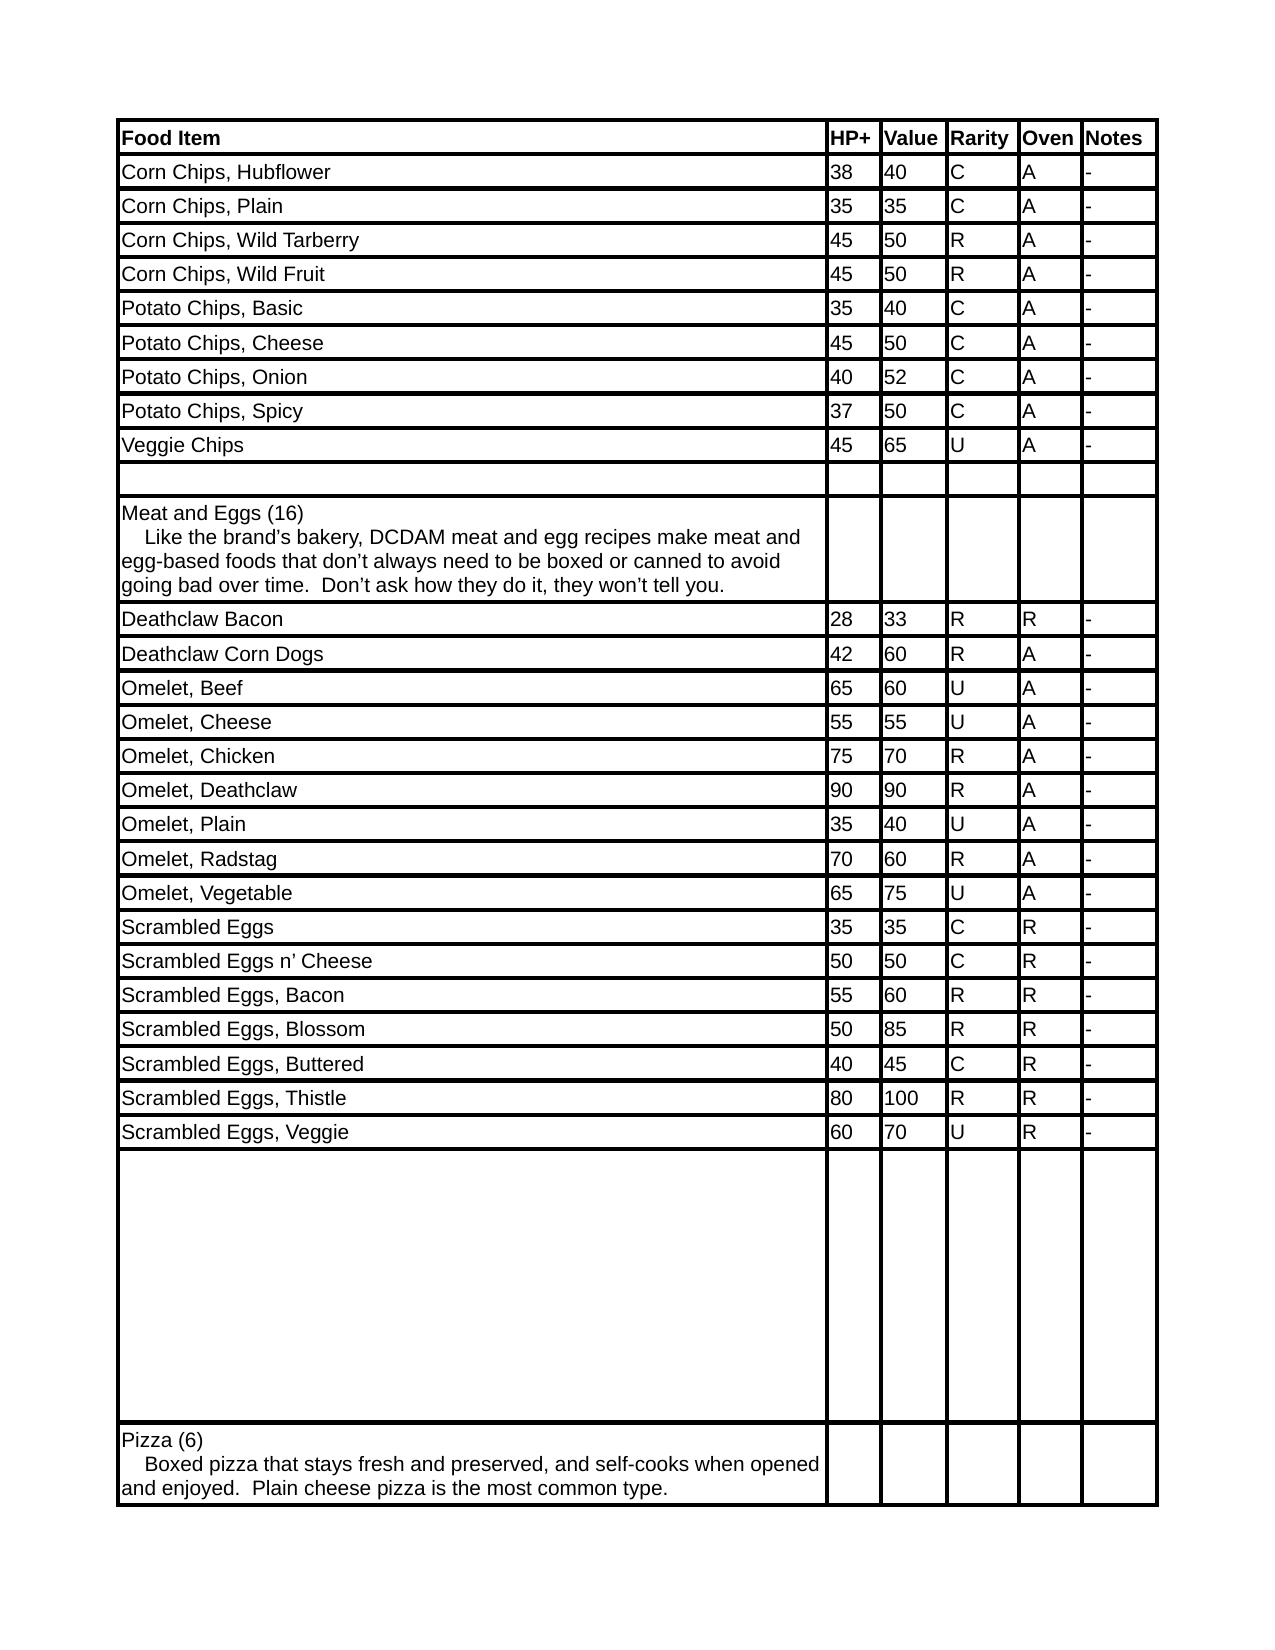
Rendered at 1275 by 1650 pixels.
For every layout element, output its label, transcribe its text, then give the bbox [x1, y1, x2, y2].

table_cell R [1021, 1083, 1080, 1112]
table_cell - [1084, 912, 1155, 942]
table_cell - [1084, 809, 1155, 839]
table_cell R [949, 1014, 1017, 1044]
table_cell - [1084, 1014, 1155, 1044]
table_cell - [1084, 843, 1155, 873]
table_cell [829, 1425, 879, 1502]
table_cell - [1084, 327, 1155, 357]
table_cell A [1021, 775, 1080, 805]
table_cell Corn Chips, Hubflower [120, 156, 825, 186]
table_cell Scrambled Eggs, Veggie [120, 1117, 825, 1147]
table_cell 35 [883, 912, 945, 942]
table_cell Omelet, Chicken [120, 741, 825, 771]
table_cell C [949, 293, 1017, 323]
table_cell R [1021, 604, 1080, 634]
table_cell [949, 1425, 1017, 1502]
table_cell 45 [829, 225, 879, 255]
table_cell 37 [829, 396, 879, 426]
table_cell A [1021, 293, 1080, 323]
table_cell - [1084, 293, 1155, 323]
table_cell 50 [883, 327, 945, 357]
table_header Value [883, 122, 945, 152]
table_cell - [1084, 396, 1155, 426]
table_cell - [1084, 775, 1155, 805]
table_cell - [1084, 946, 1155, 976]
table_cell C [949, 191, 1017, 221]
table_cell 70 [829, 843, 879, 873]
table_cell U [949, 430, 1017, 460]
table_cell R [949, 638, 1017, 668]
table_cell - [1084, 156, 1155, 186]
table_cell Deathclaw Bacon [120, 604, 825, 634]
table_cell A [1021, 741, 1080, 771]
table_cell R [949, 225, 1017, 255]
table_cell A [1021, 673, 1080, 702]
table_cell 28 [829, 604, 879, 634]
table_cell 50 [883, 259, 945, 289]
table_cell - [1084, 259, 1155, 289]
table_cell 35 [829, 809, 879, 839]
table_cell C [949, 1048, 1017, 1078]
table_cell 60 [883, 638, 945, 668]
table_cell 50 [829, 1014, 879, 1044]
table_cell 55 [829, 980, 879, 1010]
table_cell [120, 464, 825, 494]
table_cell C [949, 946, 1017, 976]
table_cell - [1084, 673, 1155, 702]
table_cell R [1021, 980, 1080, 1010]
table_cell C [949, 361, 1017, 391]
table_cell 45 [829, 259, 879, 289]
table_cell - [1084, 430, 1155, 460]
table_cell - [1084, 191, 1155, 221]
table_cell Scrambled Eggs, Bacon [120, 980, 825, 1010]
table_cell 50 [829, 946, 879, 976]
table_cell 50 [883, 225, 945, 255]
table_cell R [949, 741, 1017, 771]
table_cell Meat and Eggs (16) Like the brand’s bakery, DCDAM meat and egg recipes make meat and egg-based foods that don’t always need to be boxed or canned to avoid going bad over time. Don’t ask how they do it, they won’t tell you. [120, 498, 825, 600]
table_cell Corn Chips, Wild Tarberry [120, 225, 825, 255]
table_cell R [1021, 912, 1080, 942]
table_cell 65 [829, 673, 879, 702]
table_cell C [949, 156, 1017, 186]
table_cell Veggie Chips [120, 430, 825, 460]
table_cell R [1021, 946, 1080, 976]
table_header Rarity [949, 122, 1017, 152]
table_cell [883, 464, 945, 494]
table_cell C [949, 327, 1017, 357]
table_cell Omelet, Vegetable [120, 878, 825, 907]
table_cell C [949, 396, 1017, 426]
table_cell 35 [883, 191, 945, 221]
table_cell Corn Chips, Wild Fruit [120, 259, 825, 289]
table_cell 65 [829, 878, 879, 907]
table_header Food Item [120, 122, 825, 152]
table_cell 90 [829, 775, 879, 805]
table_cell Scrambled Eggs, Blossom [120, 1014, 825, 1044]
table_cell 90 [883, 775, 945, 805]
table_cell 50 [883, 946, 945, 976]
table_header Oven [1021, 122, 1080, 152]
table_cell 42 [829, 638, 879, 668]
table_cell U [949, 707, 1017, 737]
table_cell 35 [829, 191, 879, 221]
table_cell 60 [829, 1117, 879, 1147]
table_cell 40 [883, 293, 945, 323]
table_cell A [1021, 396, 1080, 426]
table_cell A [1021, 327, 1080, 357]
table_cell - [1084, 1117, 1155, 1147]
table_cell R [949, 775, 1017, 805]
table_cell 45 [883, 1048, 945, 1078]
table_cell 35 [829, 293, 879, 323]
table_cell - [1084, 707, 1155, 737]
table_cell A [1021, 878, 1080, 907]
table_cell 60 [883, 843, 945, 873]
table_cell Scrambled Eggs [120, 912, 825, 942]
table_cell U [949, 809, 1017, 839]
table_cell - [1084, 1048, 1155, 1078]
table_cell A [1021, 361, 1080, 391]
table_cell Scrambled Eggs, Thistle [120, 1083, 825, 1112]
table_cell 70 [883, 1117, 945, 1147]
table_cell 45 [829, 430, 879, 460]
table_cell R [949, 259, 1017, 289]
table_cell 80 [829, 1083, 879, 1112]
table_cell Deathclaw Corn Dogs [120, 638, 825, 668]
table_cell R [1021, 1014, 1080, 1044]
table_cell - [1084, 638, 1155, 668]
table_cell Omelet, Plain [120, 809, 825, 839]
table_cell - [1084, 980, 1155, 1010]
table_cell [883, 1425, 945, 1502]
table_cell [1084, 1151, 1155, 1420]
table_cell 40 [883, 809, 945, 839]
table_cell - [1084, 1083, 1155, 1112]
table_cell 40 [829, 1048, 879, 1078]
table_cell 70 [883, 741, 945, 771]
table_cell - [1084, 878, 1155, 907]
table_cell 52 [883, 361, 945, 391]
table_cell U [949, 878, 1017, 907]
table_cell R [949, 843, 1017, 873]
table_cell [883, 498, 945, 600]
table_cell [1084, 464, 1155, 494]
table_cell [949, 1151, 1017, 1420]
table_cell R [1021, 1048, 1080, 1078]
table_cell U [949, 673, 1017, 702]
table_cell 40 [883, 156, 945, 186]
table_cell [883, 1151, 945, 1420]
table_cell [829, 1151, 879, 1420]
table_cell 60 [883, 673, 945, 702]
table_header Notes [1084, 122, 1155, 152]
table_cell 50 [883, 396, 945, 426]
table_header HP+ [829, 122, 879, 152]
table_cell 33 [883, 604, 945, 634]
table_cell R [1021, 1117, 1080, 1147]
table_cell Corn Chips, Plain [120, 191, 825, 221]
table_cell [949, 498, 1017, 600]
table_cell [1021, 1425, 1080, 1502]
table_cell - [1084, 604, 1155, 634]
table_cell A [1021, 259, 1080, 289]
table_cell 55 [883, 707, 945, 737]
table_cell 45 [829, 327, 879, 357]
table_cell Potato Chips, Cheese [120, 327, 825, 357]
table_cell Omelet, Beef [120, 673, 825, 702]
table_cell A [1021, 638, 1080, 668]
table_cell 75 [883, 878, 945, 907]
table_cell A [1021, 430, 1080, 460]
table_cell 55 [829, 707, 879, 737]
table_cell R [949, 980, 1017, 1010]
table_cell Potato Chips, Onion [120, 361, 825, 391]
table_cell - [1084, 225, 1155, 255]
table_cell A [1021, 225, 1080, 255]
table_cell 100 [883, 1083, 945, 1112]
table_cell A [1021, 707, 1080, 737]
table_cell [1084, 1425, 1155, 1502]
table_cell 60 [883, 980, 945, 1010]
table_cell [829, 464, 879, 494]
table_cell R [949, 604, 1017, 634]
table_cell [829, 498, 879, 600]
table_cell Scrambled Eggs n’ Cheese [120, 946, 825, 976]
table_cell - [1084, 741, 1155, 771]
table_cell Potato Chips, Basic [120, 293, 825, 323]
table_cell Omelet, Deathclaw [120, 775, 825, 805]
table_cell A [1021, 191, 1080, 221]
table_cell 35 [829, 912, 879, 942]
table_cell [1021, 498, 1080, 600]
table_cell 65 [883, 430, 945, 460]
table_cell 75 [829, 741, 879, 771]
table_cell A [1021, 843, 1080, 873]
table_cell A [1021, 156, 1080, 186]
table_cell Omelet, Cheese [120, 707, 825, 737]
table_cell C [949, 912, 1017, 942]
table_cell A [1021, 809, 1080, 839]
table_cell 85 [883, 1014, 945, 1044]
table_cell 38 [829, 156, 879, 186]
table_cell R [949, 1083, 1017, 1112]
table_cell Potato Chips, Spicy [120, 396, 825, 426]
table_cell [949, 464, 1017, 494]
table_cell [1021, 1151, 1080, 1420]
table_cell Scrambled Eggs, Buttered [120, 1048, 825, 1078]
table_cell [1021, 464, 1080, 494]
table_cell Omelet, Radstag [120, 843, 825, 873]
table_cell 40 [829, 361, 879, 391]
table_cell - [1084, 361, 1155, 391]
table_cell U [949, 1117, 1017, 1147]
table_cell [120, 1151, 825, 1420]
table_cell [1084, 498, 1155, 600]
table_cell Pizza (6) Boxed pizza that stays fresh and preserved, and self-cooks when opened and enjoyed. Plain cheese pizza is the most common type. [120, 1425, 825, 1502]
